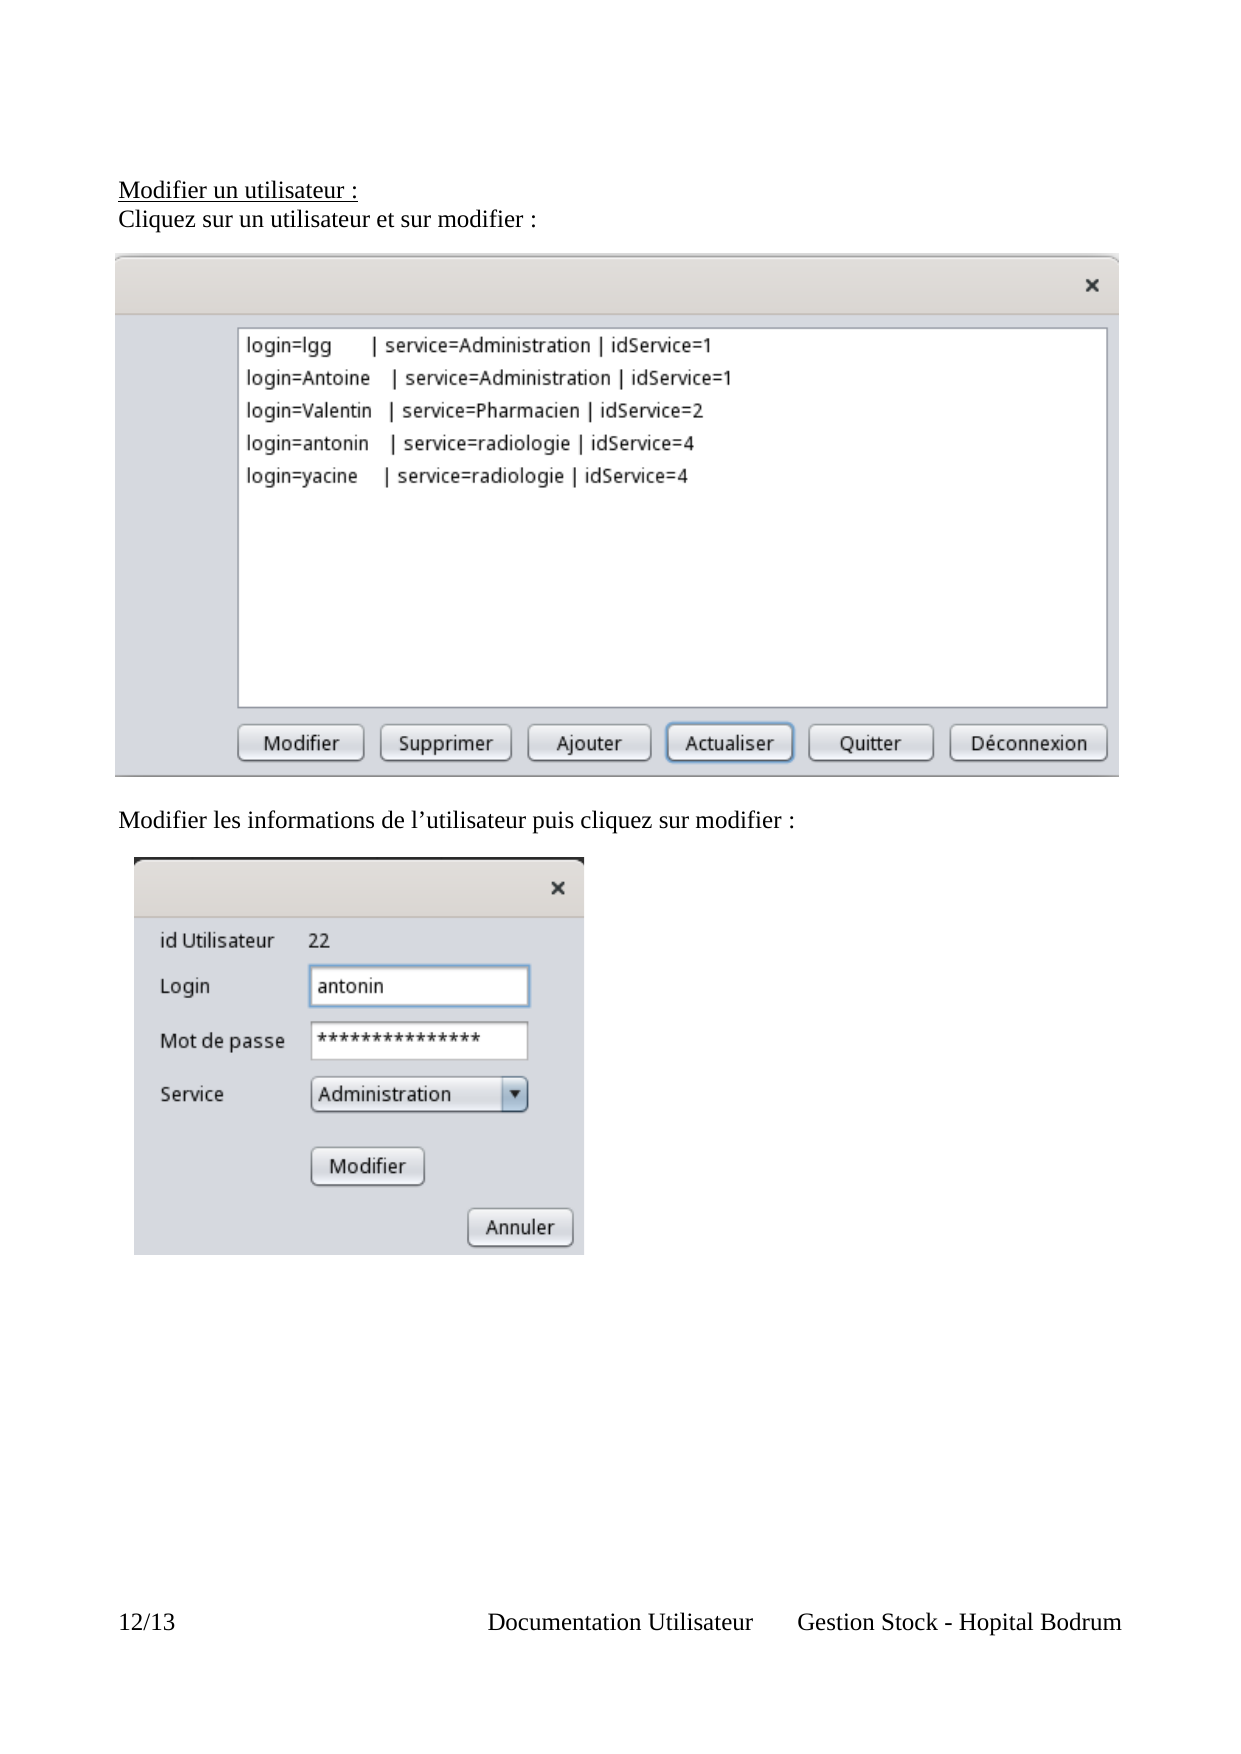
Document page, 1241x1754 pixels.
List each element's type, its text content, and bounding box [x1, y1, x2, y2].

picture [134, 857, 585, 1255]
picture [115, 253, 1119, 777]
text Modifier les informations de l’utilisateur puis cliquez sur modifier : [118, 805, 1122, 834]
text Modifier un utilisateur : [118, 176, 1122, 204]
text Cliquez sur un utilisateur et sur modifier : [118, 204, 1122, 233]
